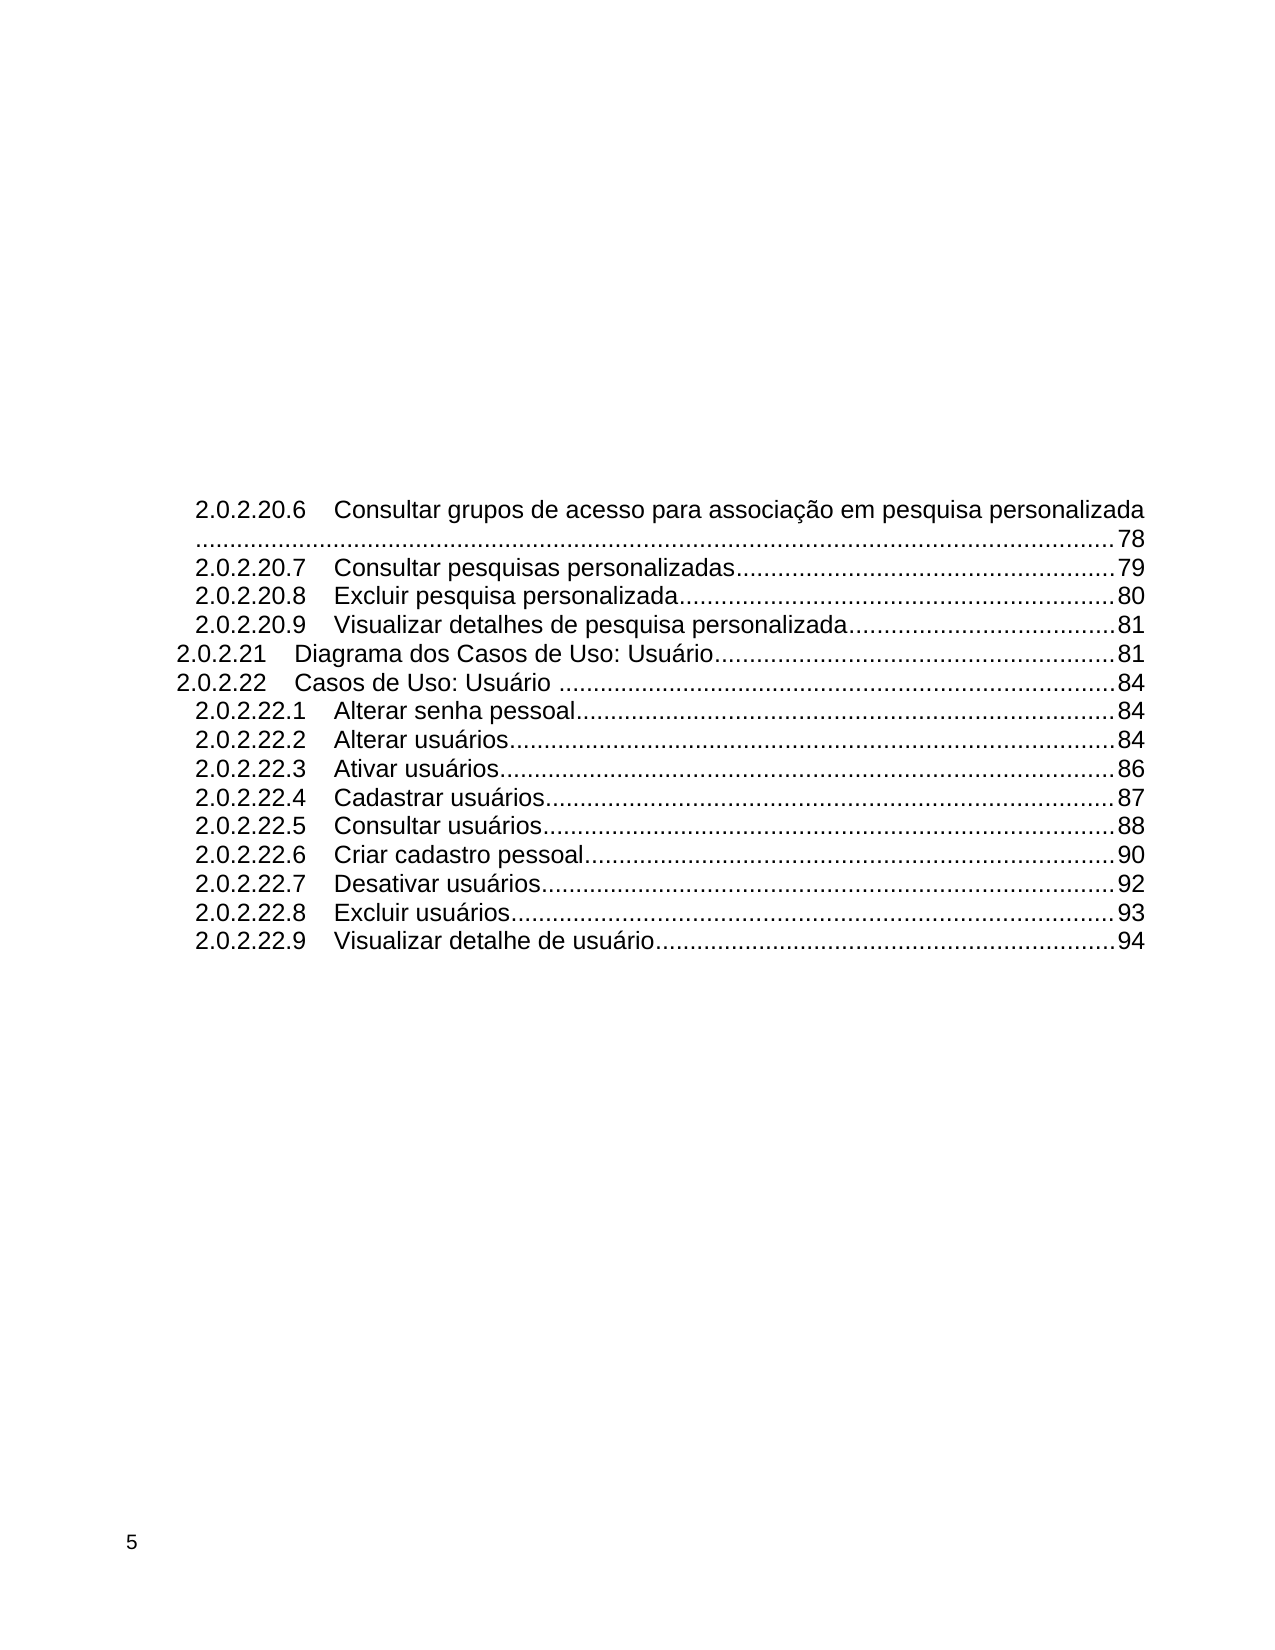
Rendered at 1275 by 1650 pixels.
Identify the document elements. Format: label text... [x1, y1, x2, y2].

text 2.0.2.22.3 Ativar usuários 86 [195, 754, 1155, 782]
text 2.0.2.22.7 Desativar usuários 92 [195, 869, 1155, 897]
text 2.0.2.21 Diagrama dos Casos de Uso: Usuário 81 [176, 639, 1155, 667]
text 2.0.2.22.6 Criar cadastro pessoal 90 [195, 840, 1155, 869]
text 2.0.2.22.5 Consultar usuários 88 [195, 811, 1155, 840]
text 2.0.2.22.2 Alterar usuários 84 [195, 725, 1155, 754]
text 2.0.2.20.6 Consultar grupos de acesso para associação em pesquisa personalizada 78 [195, 495, 1155, 552]
text 2.0.2.22.8 Excluir usuários 93 [195, 897, 1155, 926]
text 2.0.2.22.9 Visualizar detalhe de usuário 94 [195, 926, 1155, 955]
text 2.0.2.20.9 Visualizar detalhes de pesquisa personalizada 81 [195, 610, 1155, 639]
text 2.0.2.20.8 Excluir pesquisa personalizada 80 [195, 581, 1155, 610]
text 2.0.2.22 Casos de Uso: Usuário 84 [176, 667, 1155, 696]
text 2.0.2.20.7 Consultar pesquisas personalizadas 79 [195, 552, 1155, 581]
text 2.0.2.22.4 Cadastrar usuários 87 [195, 782, 1155, 811]
text 2.0.2.22.1 Alterar senha pessoal 84 [195, 696, 1155, 725]
